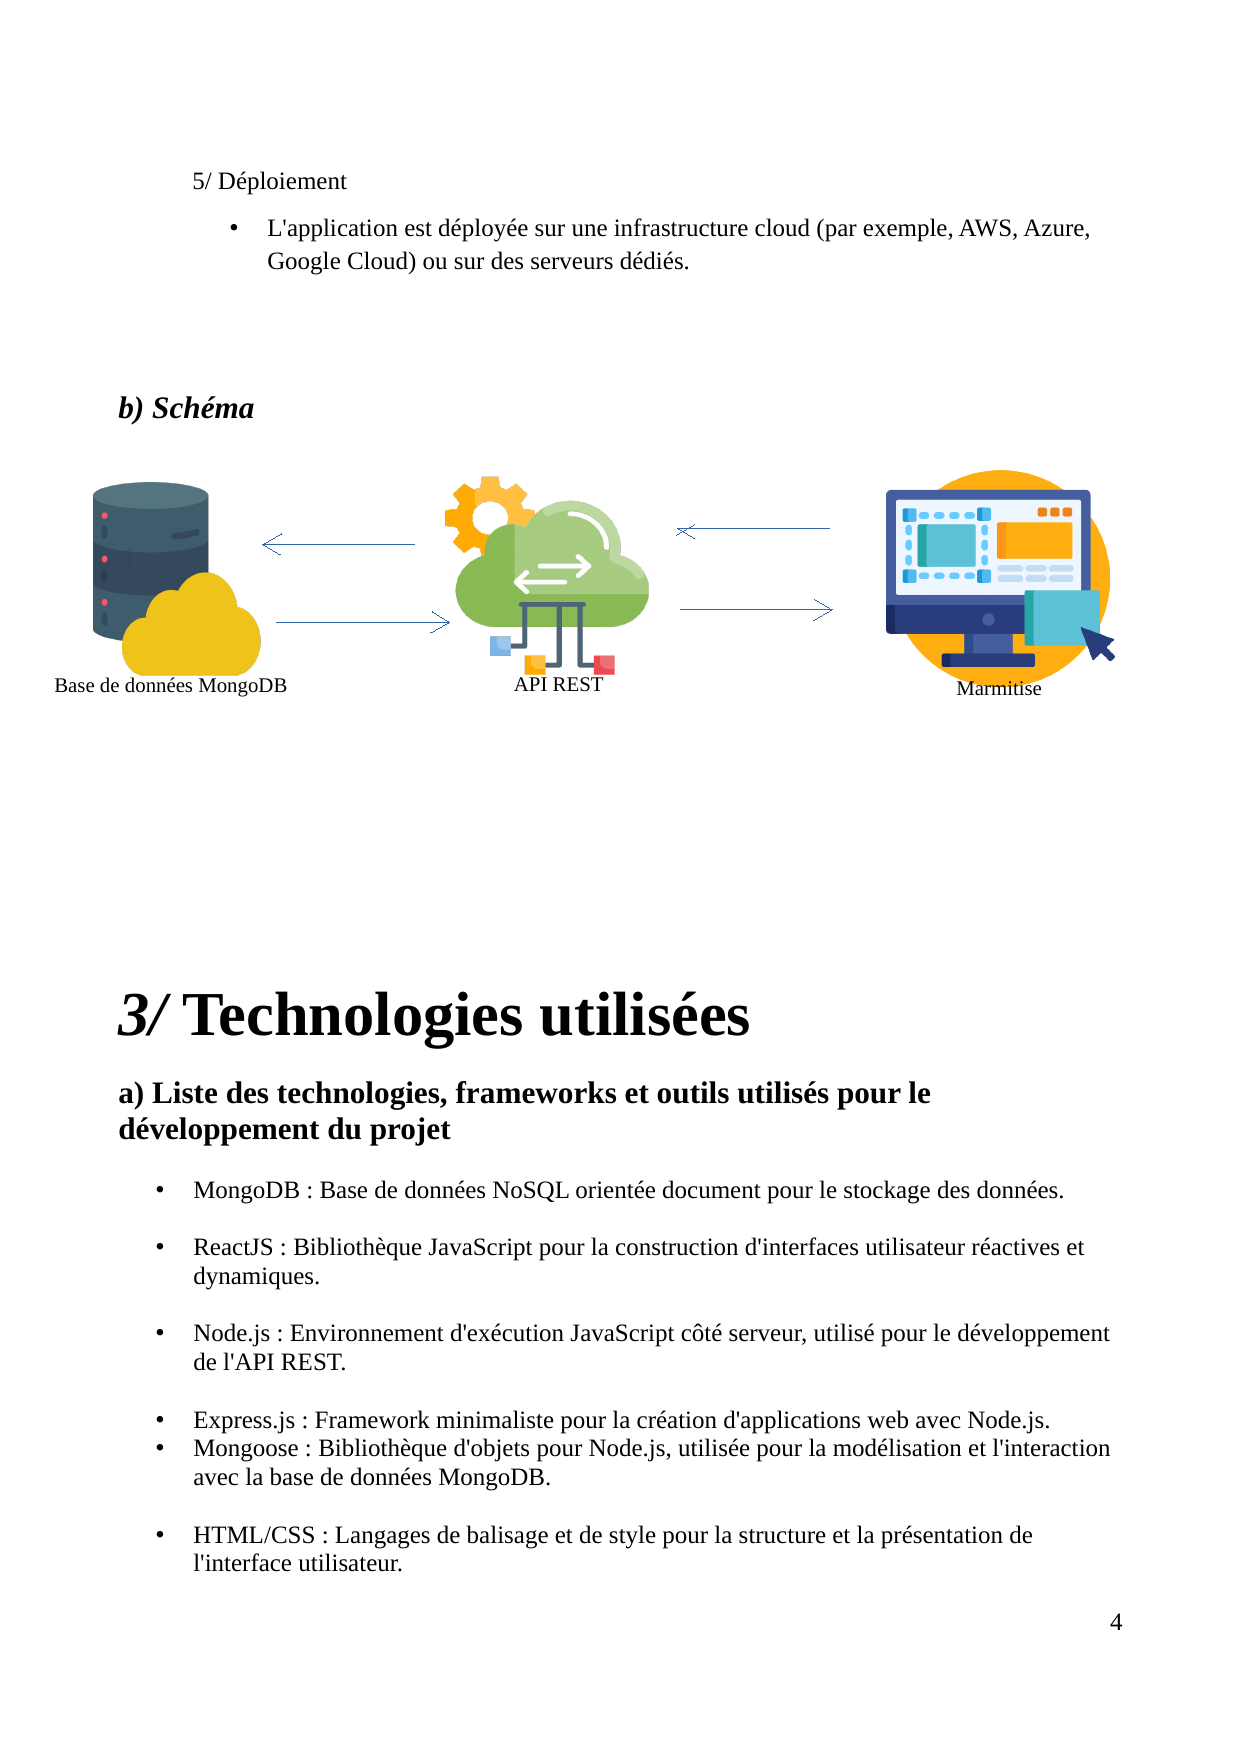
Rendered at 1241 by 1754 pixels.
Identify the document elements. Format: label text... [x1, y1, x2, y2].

list Mongoose : Bibliothèque d'objets pour Node.js, utilisée pour la modélisation et l'interaction avec la base de données MongoDB. [156, 1433, 1122, 1491]
list Express.js : Framework minimaliste pour la création d'applications web avec Node.js. [156, 1405, 1122, 1433]
list MongoDB : Base de données NoSQL orientée document pour le stockage des données. [156, 1175, 1122, 1203]
text 4 [263, 540, 433, 576]
list ReactJS : Bibliothèque JavaScript pour la construction d'interfaces utilisateur réactives et dynamiques. [156, 1232, 1122, 1290]
list L'application est déployée sur une infrastructure cloud (par exemple, AWS, Azure, Google Cloud) ou sur des serveurs dédiés. [229, 213, 1122, 275]
picture [886, 465, 1115, 692]
picture [93, 482, 263, 679]
list Node.js : Environnement d'exécution JavaScript côté serveur, utilisé pour le développement de l'API REST. [156, 1318, 1122, 1376]
text 4 [1115, 540, 1122, 576]
text 4 [661, 540, 886, 576]
picture [433, 470, 661, 681]
list HTML/CSS : Langages de balisage et de style pour la structure et la présentation de l'interface utilisateur. [156, 1520, 1122, 1577]
text 5/ Déploiement [118, 166, 1122, 194]
text b) Schéma [118, 389, 1122, 425]
text 3/ Technologies utilisées [118, 977, 1122, 1049]
text a) Liste des technologies, frameworks et outils utilisés pour le développement du projet [118, 1074, 1122, 1146]
